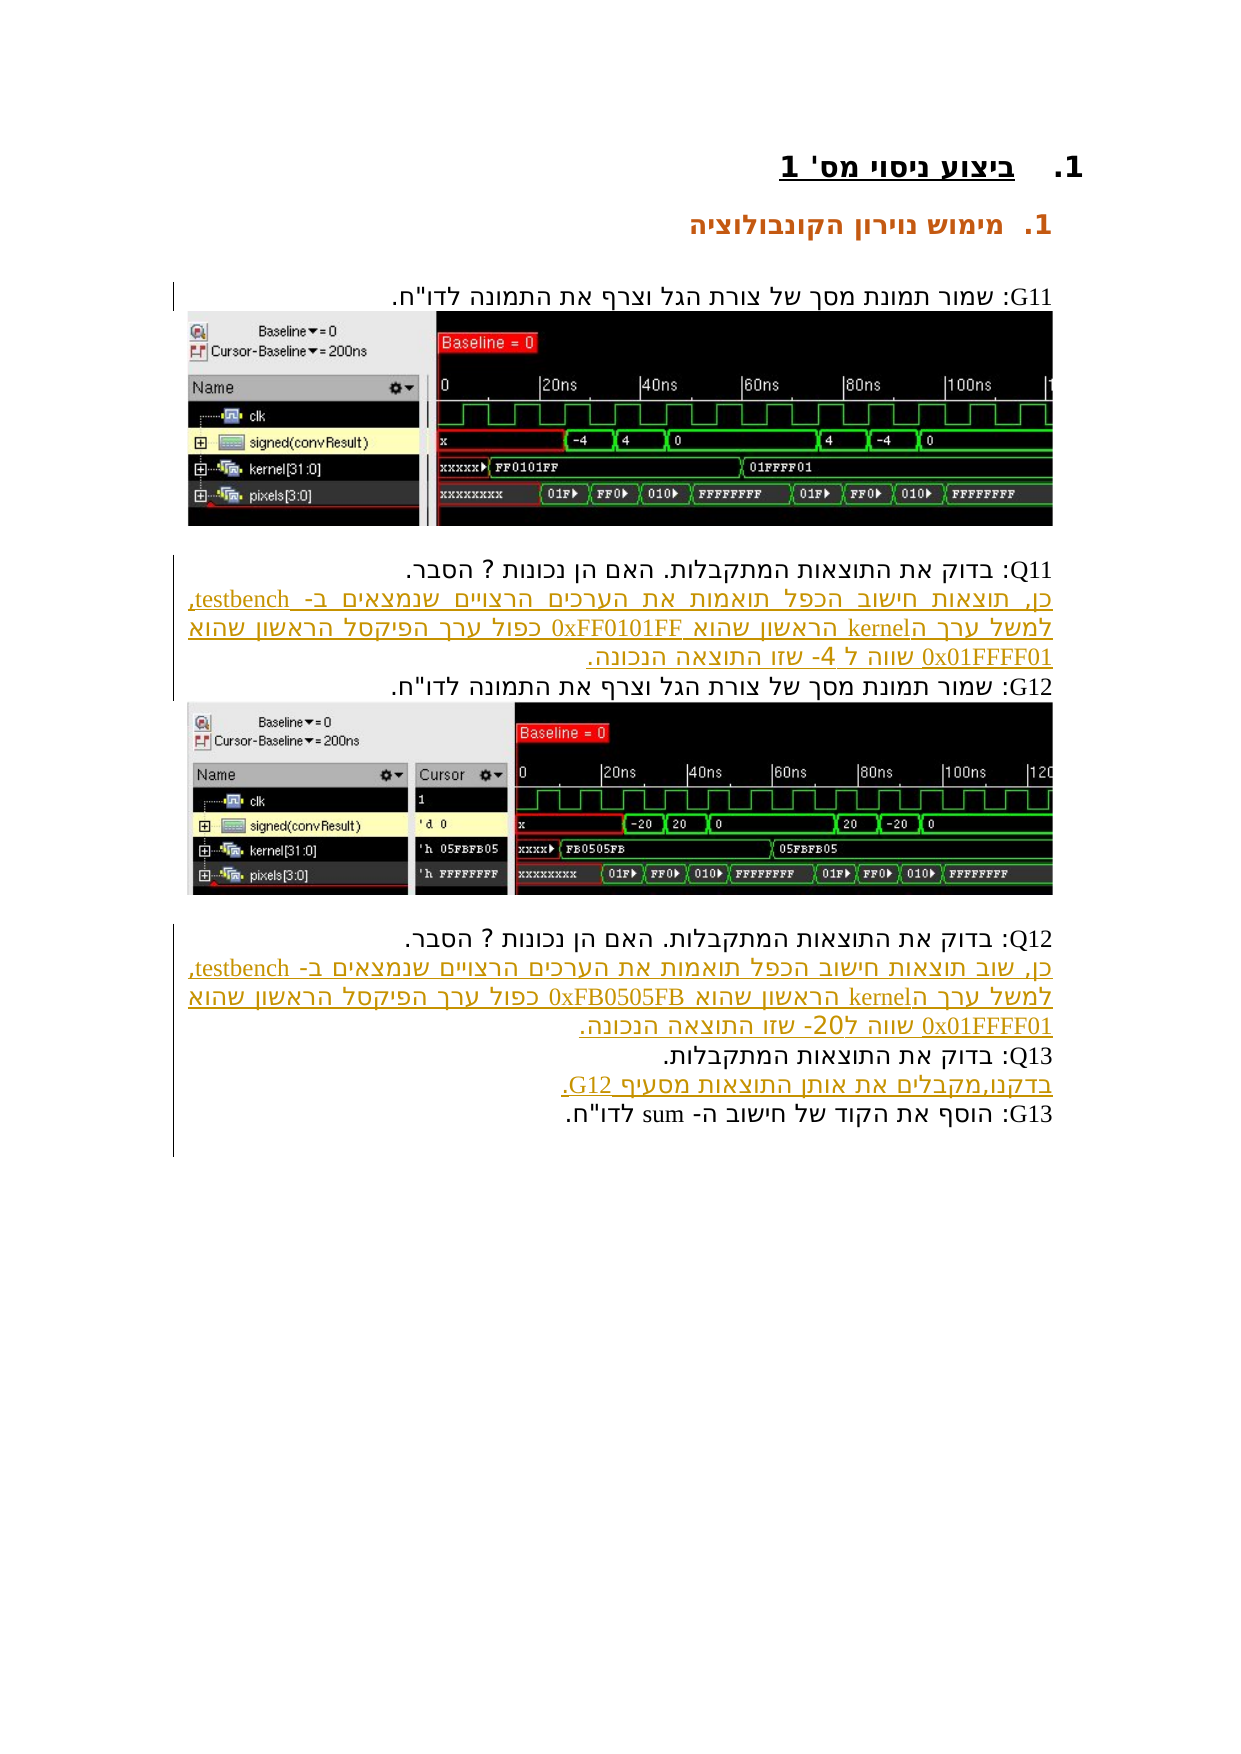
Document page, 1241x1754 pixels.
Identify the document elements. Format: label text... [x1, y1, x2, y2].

text G13: הוסף את הקוד של חישוב ה- sum לדו"ח. [187, 1099, 1053, 1128]
text כן, תוצאות חישוב הכפל תואמות את הערכים הרצויים שנמצאים ב- testbench, למשל ערך הkernel הראשון שהוא 0xFF0101FF כפול ערך הפיקסל הראשון שהוא 0x01FFFF01 שווה ל 4- שזו התוצאה הנכונה. [187, 584, 1053, 609]
text Q12: בדוק את התוצאות המתקבלות. האם הן נכונות ? הסבר. [187, 924, 1053, 953]
picture [187, 701, 1053, 895]
text כן, תוצאות חישוב הכפל תואמות את הערכים הרצויים שנמצאים ב- testbench, למשל ערך הkernel הראשון שהוא 0xFF0101FF כפול ערך הפיקסל הראשון שהוא 0x01FFFF01 שווה ל 4- שזו התוצאה הנכונה. [187, 610, 1053, 672]
text G12: שמור תמונת מסך של צורת הגל וצרף את התמונה לדו"ח. [187, 672, 1053, 701]
text Q13: בדוק את התוצאות המתקבלות. [187, 1041, 1053, 1070]
text G11: שמור תמונת מסך של צורת הגל וצרף את התמונה לדו"ח. [187, 282, 1053, 311]
text כן, שוב תוצאות חישוב הכפל תואמות את הערכים הרצויים שנמצאים ב- testbench, למשל ערך הkernel הראשון שהוא 0xFB0505FB כפול ערך הפיקסל הראשון שהוא 0x01FFFF01 שווה ל20- שזו התוצאה הנכונה. [187, 1008, 1053, 1041]
subtitle 1. מימוש נוירון הקונבולוציה [187, 209, 1053, 241]
text Q11: בדוק את התוצאות המתקבלות. האם הן נכונות ? הסבר. [187, 555, 1053, 584]
picture [187, 311, 1053, 526]
text כן, שוב תוצאות חישוב הכפל תואמות את הערכים הרצויים שנמצאים ב- testbench, למשל ערך הkernel הראשון שהוא 0xFB0505FB כפול ערך הפיקסל הראשון שהוא 0x01FFFF01 שווה ל20- שזו התוצאה הנכונה. [187, 953, 1053, 978]
subtitle ביצוע ניסוי מס' 1 [187, 150, 1053, 184]
text בדקנו,מקבלים את אותן התוצאות מסעיף G12. [187, 1070, 1053, 1099]
text כן, שוב תוצאות חישוב הכפל תואמות את הערכים הרצויים שנמצאים ב- testbench, למשל ערך הkernel הראשון שהוא 0xFB0505FB כפול ערך הפיקסל הראשון שהוא 0x01FFFF01 שווה ל20- שזו התוצאה הנכונה. [187, 979, 1053, 1007]
